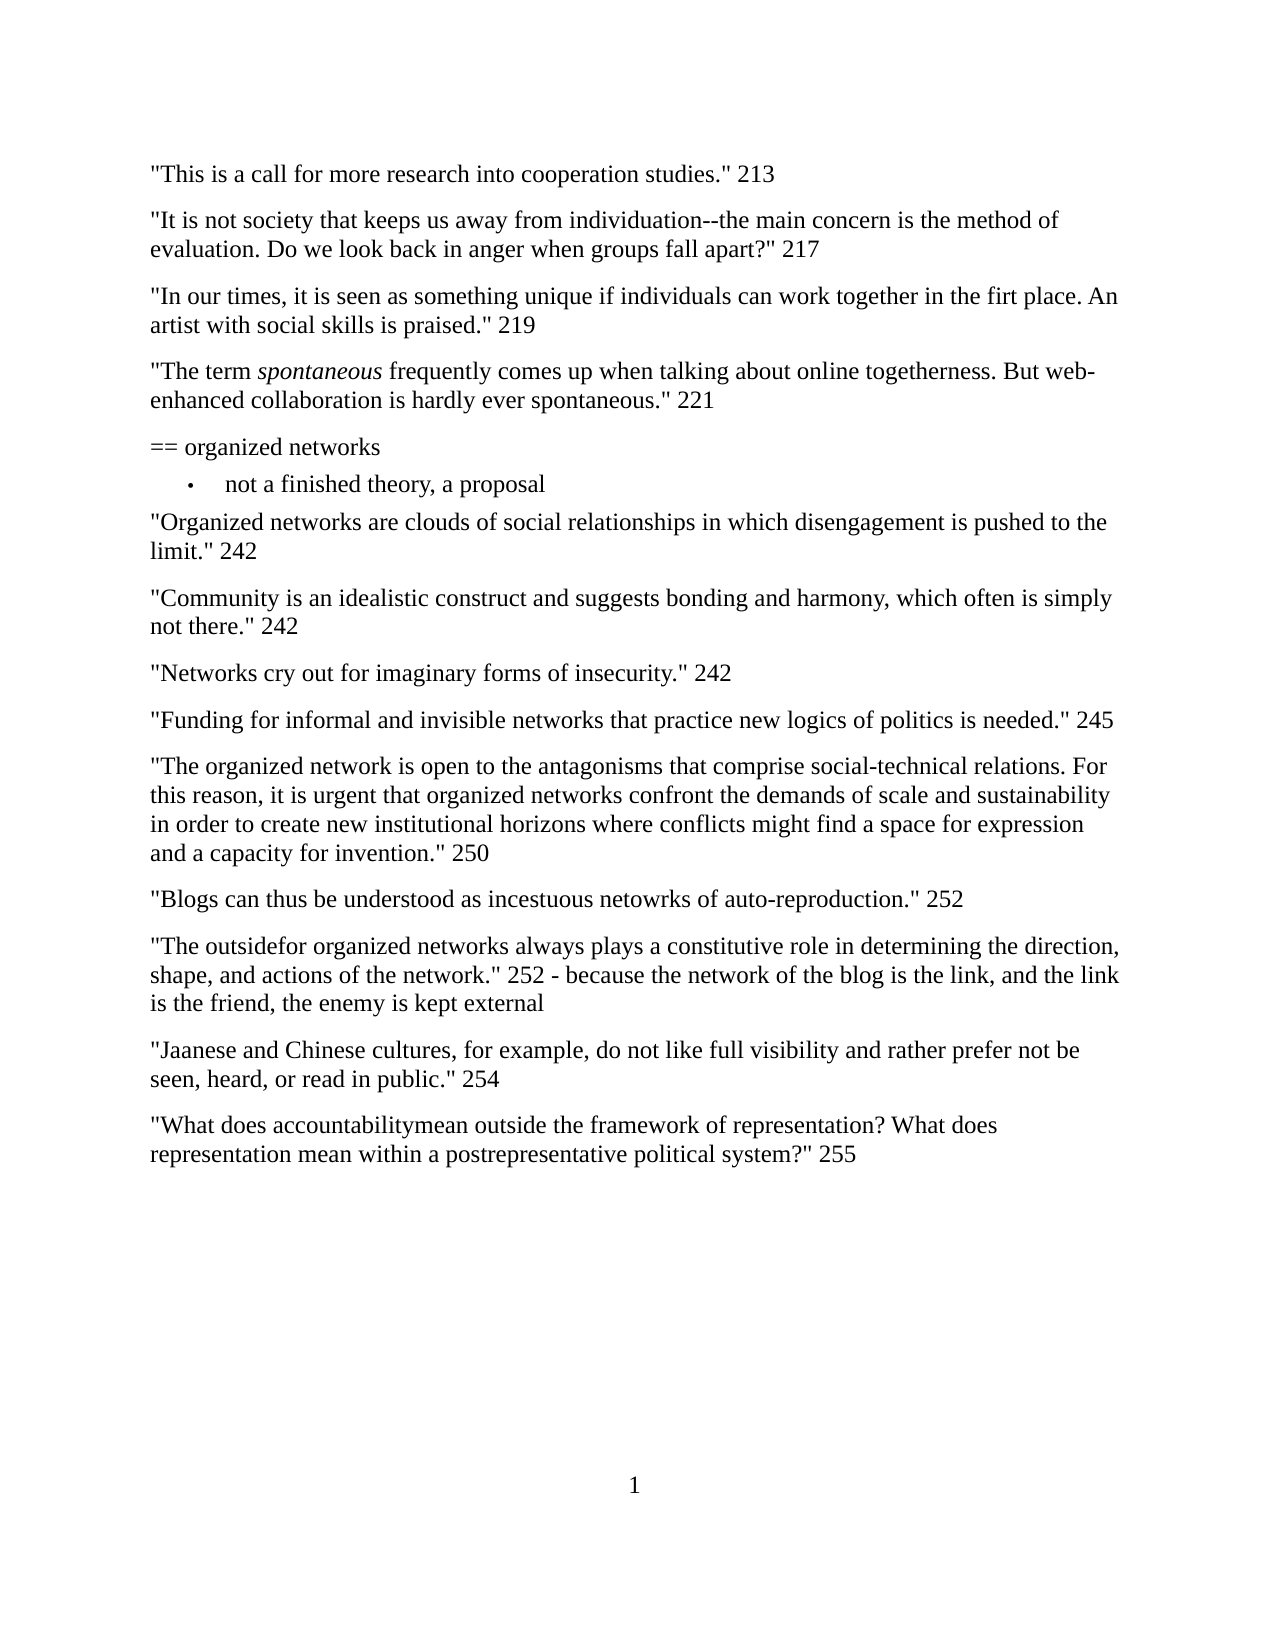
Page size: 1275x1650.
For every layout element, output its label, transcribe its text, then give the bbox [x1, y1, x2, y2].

text "The term spontaneous frequently comes up when talking about online togetherness. But web-enhanced collaboration is hardly ever spontaneous." 221 [150, 356, 1125, 414]
text "Organized networks are clouds of social relationships in which disengagement is pushed to the limit." 242 [150, 507, 1125, 565]
text "What does accountabilitymean outside the framework of representation? What does representation mean within a postrepresentative political system?" 255 [150, 1111, 1125, 1168]
text "The organized network is open to the antagonisms that comprise social-technical relations. For this reason, it is urgent that organized networks confront the demands of scale and sustainability in order to create new institutional horizons where conflicts might find a space for expression and a capacity for invention." 250 [150, 751, 1125, 866]
text "The outsidefor organized networks always plays a constitutive role in determining the direction, shape, and actions of the network." 252 - because the network of the blog is the link, and the link is the friend, the enemy is kept external [150, 931, 1125, 1017]
text "Networks cry out for imaginary forms of insecurity." 242 [150, 658, 1125, 687]
text "Jaanese and Chinese cultures, for example, do not like full visibility and rather prefer not be seen, heard, or read in public." 254 [150, 1035, 1125, 1093]
list not a finished theory, a proposal [187, 469, 1125, 498]
text "Blogs can thus be understood as incestuous netowrks of auto-reproduction." 252 [150, 884, 1125, 913]
text "Funding for informal and invisible networks that practice new logics of politics is needed." 245 [150, 705, 1125, 733]
text "In our times, it is seen as something unique if individuals can work together in the firt place. An artist with social skills is praised." 219 [150, 281, 1125, 338]
text "Community is an idealistic construct and suggests bonding and harmony, which often is simply not there." 242 [150, 583, 1125, 640]
text == organized networks [150, 432, 1125, 461]
text "It is not society that keeps us away from individuation--the main concern is the method of evaluation. Do we look back in anger when groups fall apart?" 217 [150, 206, 1125, 263]
text "This is a call for more research into cooperation studies." 213 [150, 159, 1125, 188]
